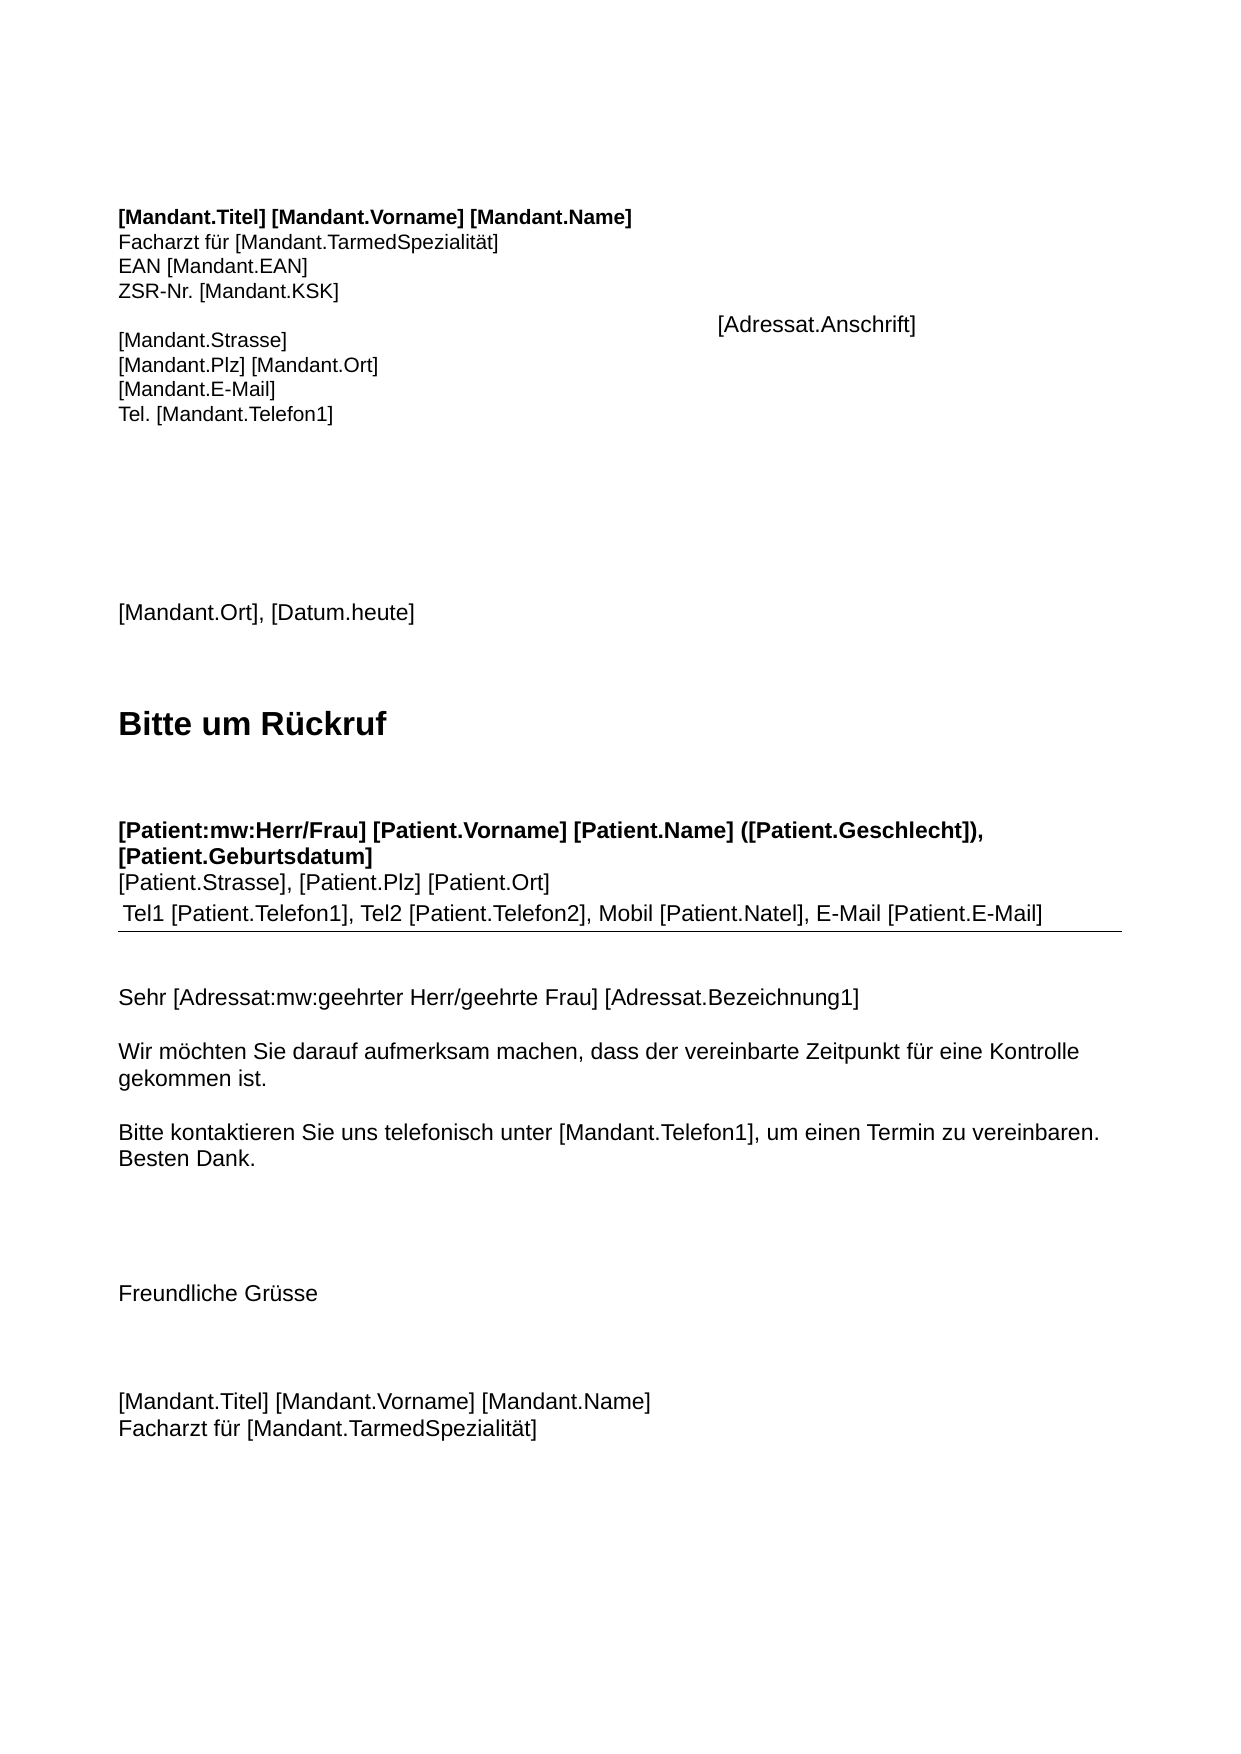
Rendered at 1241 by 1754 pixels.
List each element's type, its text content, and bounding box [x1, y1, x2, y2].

text Facharzt für [Mandant.TarmedSpezialität] [118, 230, 1122, 254]
text Tel. [Mandant.Telefon1] [118, 402, 717, 426]
text [Mandant.Strasse] [118, 328, 717, 352]
text Facharzt für [Mandant.TarmedSpezialität] [118, 1414, 1122, 1441]
text ZSR-Nr. [Mandant.KSK] [118, 279, 1122, 303]
text [Patient.Strasse], [Patient.Plz] [Patient.Ort] [118, 869, 1122, 896]
text [Mandant.Titel] [Mandant.Vorname] [Mandant.Name] [118, 205, 1122, 229]
text [Mandant.Ort], [Datum.heute] [118, 598, 1122, 625]
text Sehr [Adressat:mw:geehrter Herr/geehrte Frau] [Adressat.Bezeichnung1] [118, 984, 1122, 1011]
text EAN [Mandant.EAN] [118, 254, 1122, 278]
text Wir möchten Sie darauf aufmerksam machen, dass der vereinbarte Zeitpunkt für eine Kontrolle gekommen ist. [118, 1038, 1122, 1091]
text Tel1 [Patient.Telefon1], Tel2 [Patient.Telefon2], Mobil [Patient.Natel], E-Mail [Patient.E-Mail] [118, 896, 1122, 931]
text Bitte kontaktieren Sie uns telefonisch unter [Mandant.Telefon1], um einen Termin zu vereinbaren. Besten Dank. [118, 1118, 1122, 1171]
text Freundliche Grüsse [118, 1280, 1122, 1306]
text [Mandant.Titel] [Mandant.Vorname] [Mandant.Name] [118, 1388, 1122, 1414]
text [Mandant.E-Mail] [118, 377, 717, 401]
text [Patient:mw:Herr/Frau] [Patient.Vorname] [Patient.Name] ([Patient.Geschlecht]), [Patient.Geburtsdatum] [118, 817, 1122, 869]
text [Mandant.Plz] [Mandant.Ort] [118, 353, 717, 377]
text Bitte um Rückruf [118, 704, 1122, 742]
text [Adressat.Anschrift] [717, 311, 1154, 337]
